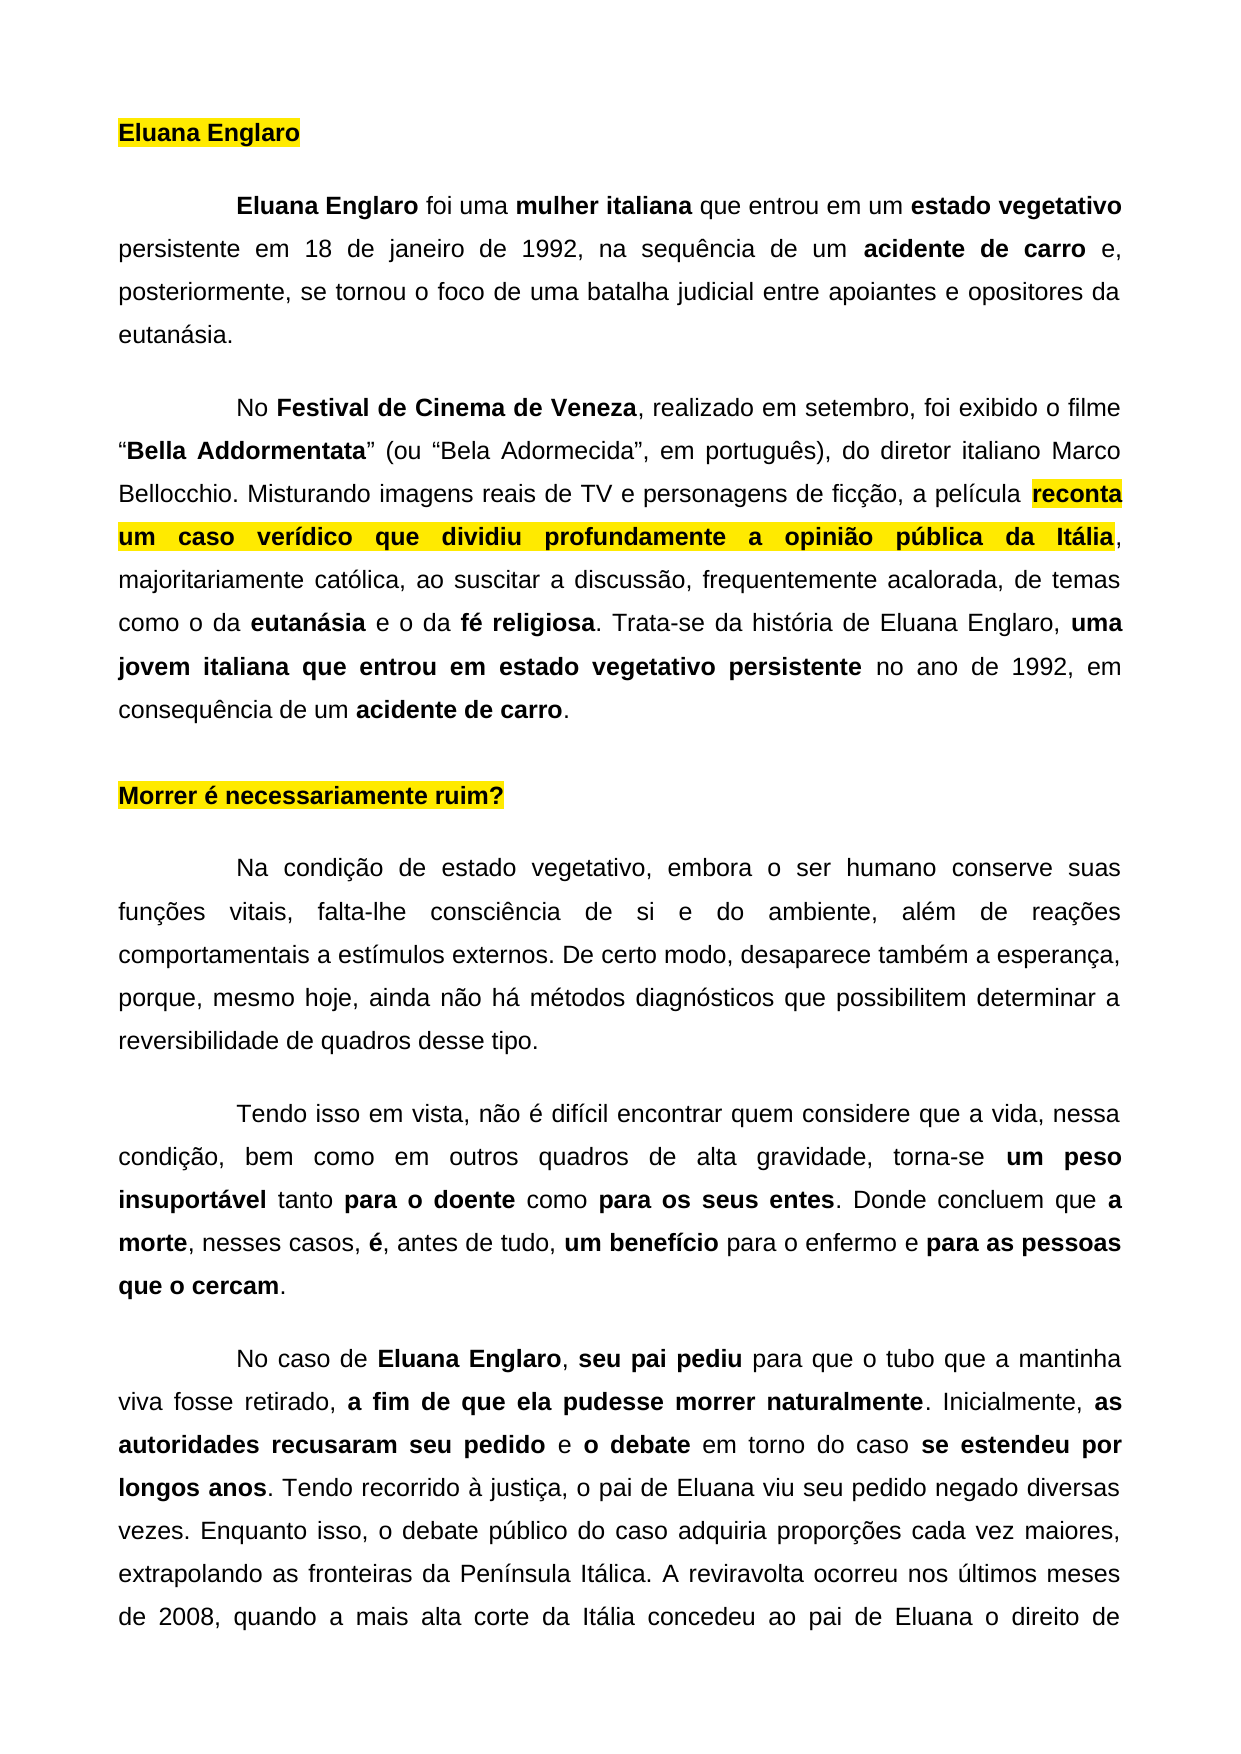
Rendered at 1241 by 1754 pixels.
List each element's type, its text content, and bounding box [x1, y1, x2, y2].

text Tendo isso em vista, não é difícil encontrar quem considere que a vida, nessa condição, bem como em outros quadros de alta gravidade, torna-se um peso insuportável tanto para o doente como para os seus entes. Donde concluem que a morte, nesses casos, é, antes de tudo, um benefício para o enfermo e para as pessoas que o cercam. [118, 1098, 1122, 1300]
text No Festival de Cinema de Veneza, realizado em setembro, foi exibido o filme “Bella Addormentata” (ou “Bela Adormecida”, em português), do diretor italiano Marco Bellocchio. Misturando imagens reais de TV e personagens de ficção, a película reconta um caso verídico que dividiu profundamente a opinião pública da Itália, majoritariamente católica, ao suscitar a discussão, frequentemente acalorada, de temas como o da eutanásia e o da fé religiosa. Trata-se da história de Eluana Englaro, uma jovem italiana que entrou em estado vegetativo persistente no ano de 1992, em consequência de um acidente de carro. [118, 393, 1122, 723]
text Morrer é necessariamente ruim? [118, 781, 1122, 809]
text Eluana Englaro [118, 118, 1122, 147]
text Eluana Englaro foi uma mulher italiana que entrou em um estado vegetativo persistente em 18 de janeiro de 1992, na sequência de um acidente de carro e, posteriormente, se tornou o foco de uma batalha judicial entre apoiantes e opositores da eutanásia. [118, 191, 1122, 349]
text No caso de Eluana Englaro, seu pai pediu para que o tubo que a mantinha viva fosse retirado, a fim de que ela pudesse morrer naturalmente. Inicialmente, as autoridades recusaram seu pedido e o debate em torno do caso se estendeu por longos anos. Tendo recorrido à justiça, o pai de Eluana viu seu pedido negado diversas vezes. Enquanto isso, o debate público do caso adquiria proporções cada vez maiores, extrapolando as fronteiras da Península Itálica. A reviravolta ocorreu nos últimos meses de 2008, quando a mais alta corte da Itália concedeu ao pai de Eluana o direito de [118, 1344, 1122, 1631]
text Na condição de estado vegetativo, embora o ser humano conserve suas funções vitais, falta-lhe consciência de si e do ambiente, além de reações comportamentais a estímulos externos. De certo modo, desaparece também a esperança, porque, mesmo hoje, ainda não há métodos diagnósticos que possibilitem determinar a reversibilidade de quadros desse tipo. [118, 853, 1122, 1055]
